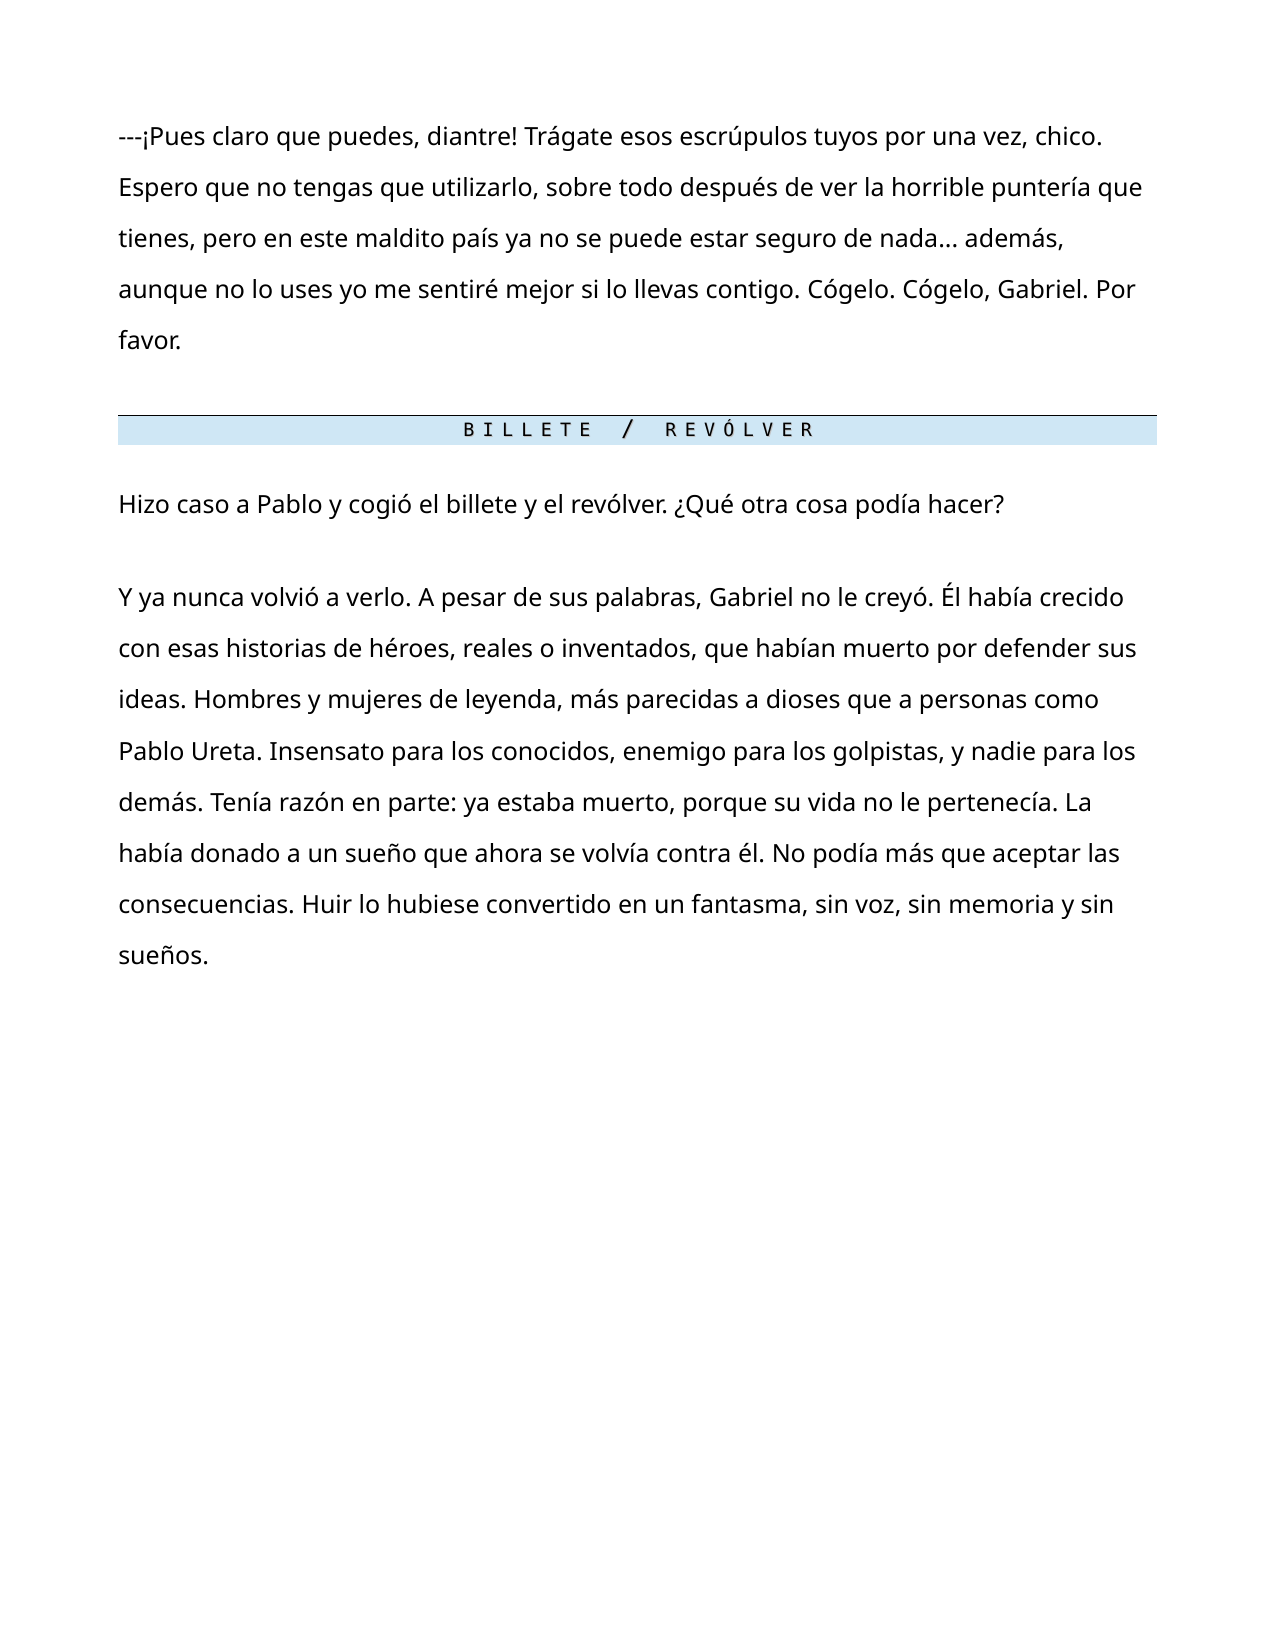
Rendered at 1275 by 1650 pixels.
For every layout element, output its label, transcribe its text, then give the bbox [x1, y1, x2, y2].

text ---¡Pues claro que puedes, diantre! Trágate esos escrúpulos tuyos por una vez, chico. Espero que no tengas que utilizarlo, sobre todo después de ver la horrible puntería que tienes, pero en este maldito país ya no se puede estar seguro de nada... además, aunque no lo uses yo me sentiré mejor si lo llevas contigo. Cógelo. Cógelo, Gabriel. Por favor. [118, 118, 1157, 356]
text Hizo caso a Pablo y cogió el billete y el revólver. ¿Qué otra cosa podía hacer? [118, 487, 1157, 521]
text Y ya nunca volvió a verlo. A pesar de sus palabras, Gabriel no le creyó. Él había crecido con esas historias de héroes, reales o inventados, que habían muerto por defender sus ideas. Hombres y mujeres de leyenda, más parecidas a dioses que a personas como Pablo Ureta. Insensato para los conocidos, enemigo para los golpistas, y nadie para los demás. Tenía razón en parte: ya estaba muerto, porque su vida no le pertenecía. La había donado a un sueño que ahora se volvía contra él. No podía más que aceptar las consecuencias. Huir lo hubiese convertido en un fantasma, sin voz, sin memoria y sin sueños. [118, 580, 1157, 971]
text billete / revólver [118, 416, 1157, 445]
